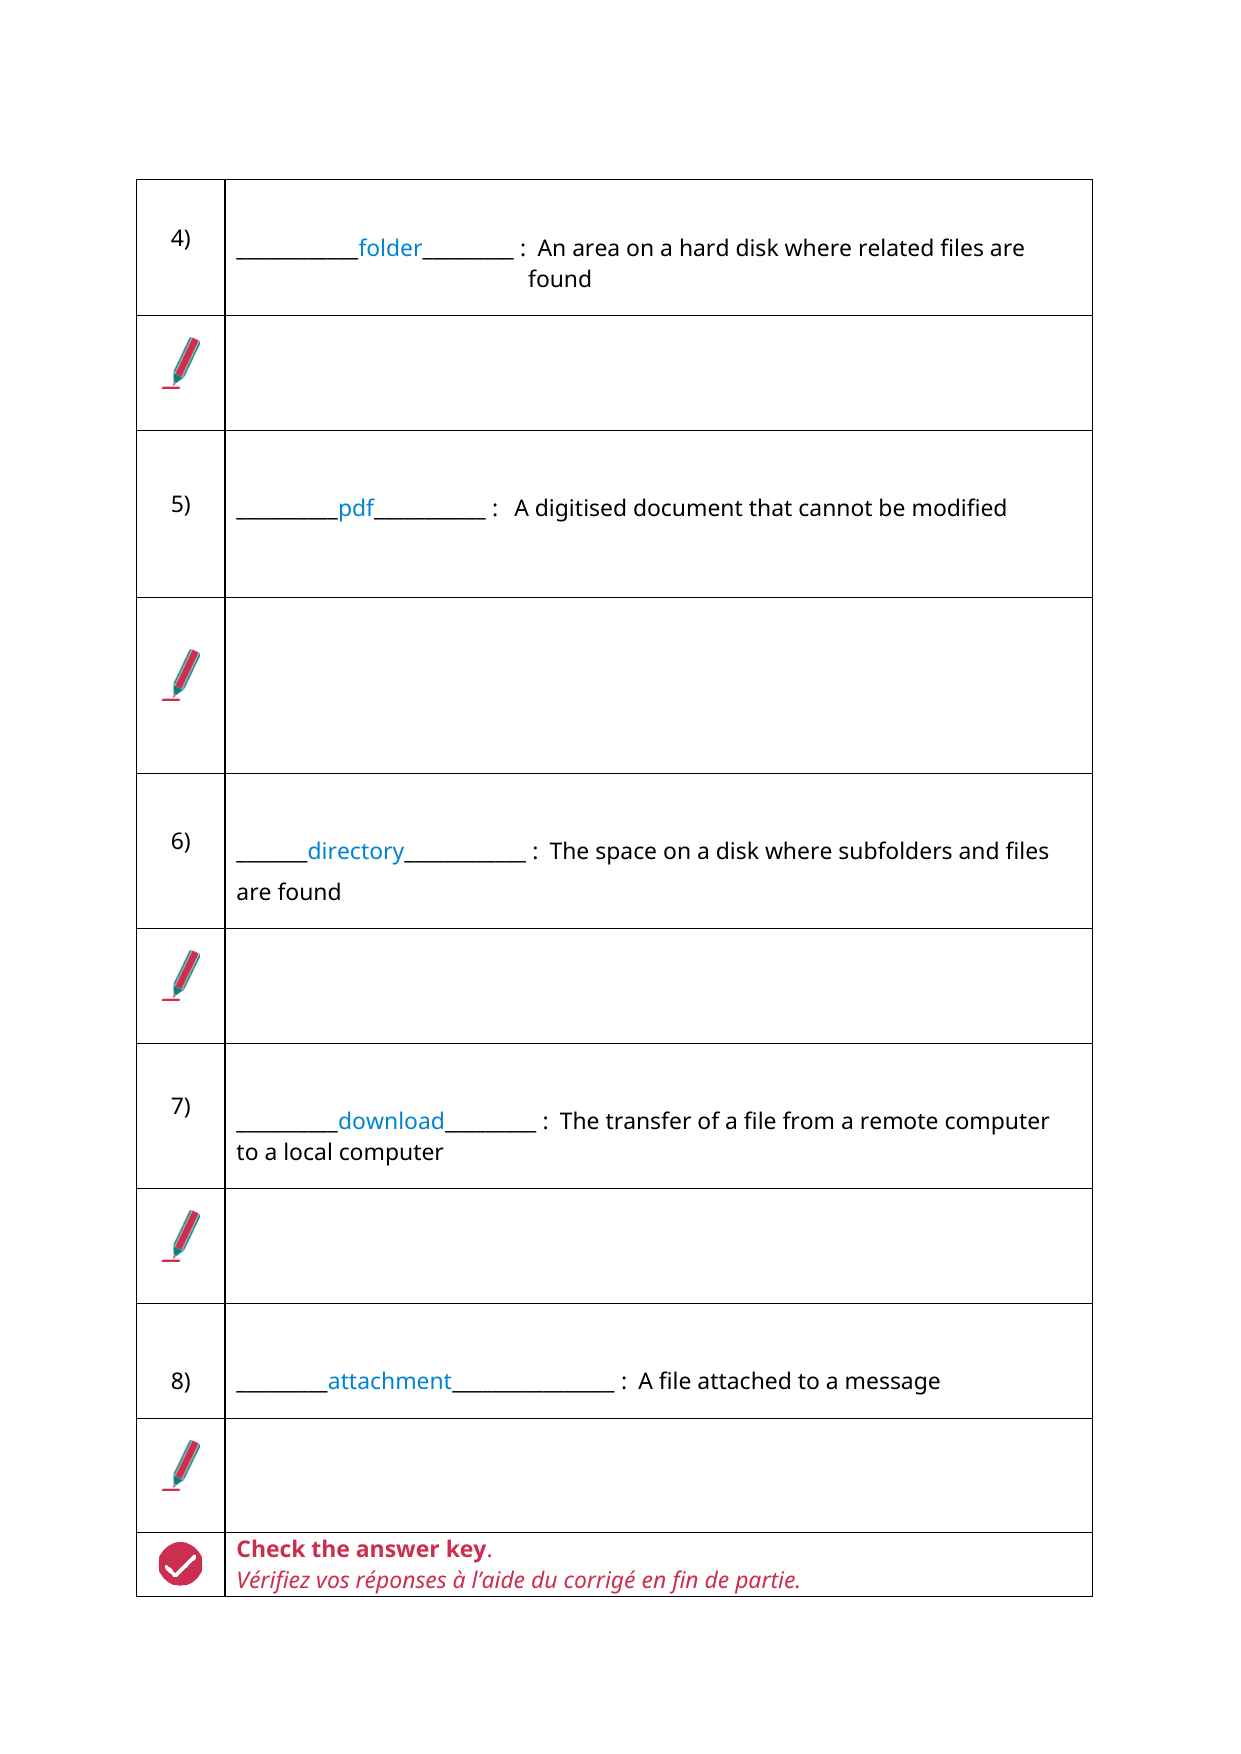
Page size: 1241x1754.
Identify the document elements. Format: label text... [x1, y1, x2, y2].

picture [161, 337, 201, 389]
table_header 4) [137, 180, 224, 315]
table_cell [137, 929, 224, 1042]
table_cell [226, 598, 1092, 773]
table_cell [226, 929, 1092, 1042]
table_cell 6) [137, 774, 224, 928]
table_header ____________folder_________ : An area on a hard disk where related files are . found [226, 180, 1092, 315]
table_cell __________download_________ : The transfer of a file from a remote computer . to a local computer [226, 1044, 1092, 1188]
table_cell 5) [137, 431, 224, 597]
table_cell [226, 316, 1092, 430]
table_cell [137, 598, 224, 773]
table_cell 8) [137, 1304, 224, 1417]
table_cell [137, 1533, 224, 1596]
table_cell [137, 1419, 224, 1532]
table_cell [137, 1189, 224, 1303]
picture [158, 1542, 203, 1586]
table_cell _________attachment________________ : A file attached to a message [226, 1304, 1092, 1417]
table_cell [226, 1189, 1092, 1303]
table_cell [137, 316, 224, 430]
picture [161, 1439, 201, 1491]
table_cell _______directory____________ : The space on a disk where subfolders and files . are found [226, 774, 1092, 928]
table_cell __________pdf___________ : A digitised document that cannot be modified [226, 431, 1092, 597]
table_cell 7) [137, 1044, 224, 1188]
table_cell [226, 1419, 1092, 1532]
picture [161, 649, 201, 701]
table_cell Check the answer key. Vérifiez vos réponses à l’aide du corrigé en fin de partie. [226, 1533, 1092, 1596]
picture [161, 1210, 201, 1262]
picture [161, 949, 201, 1001]
